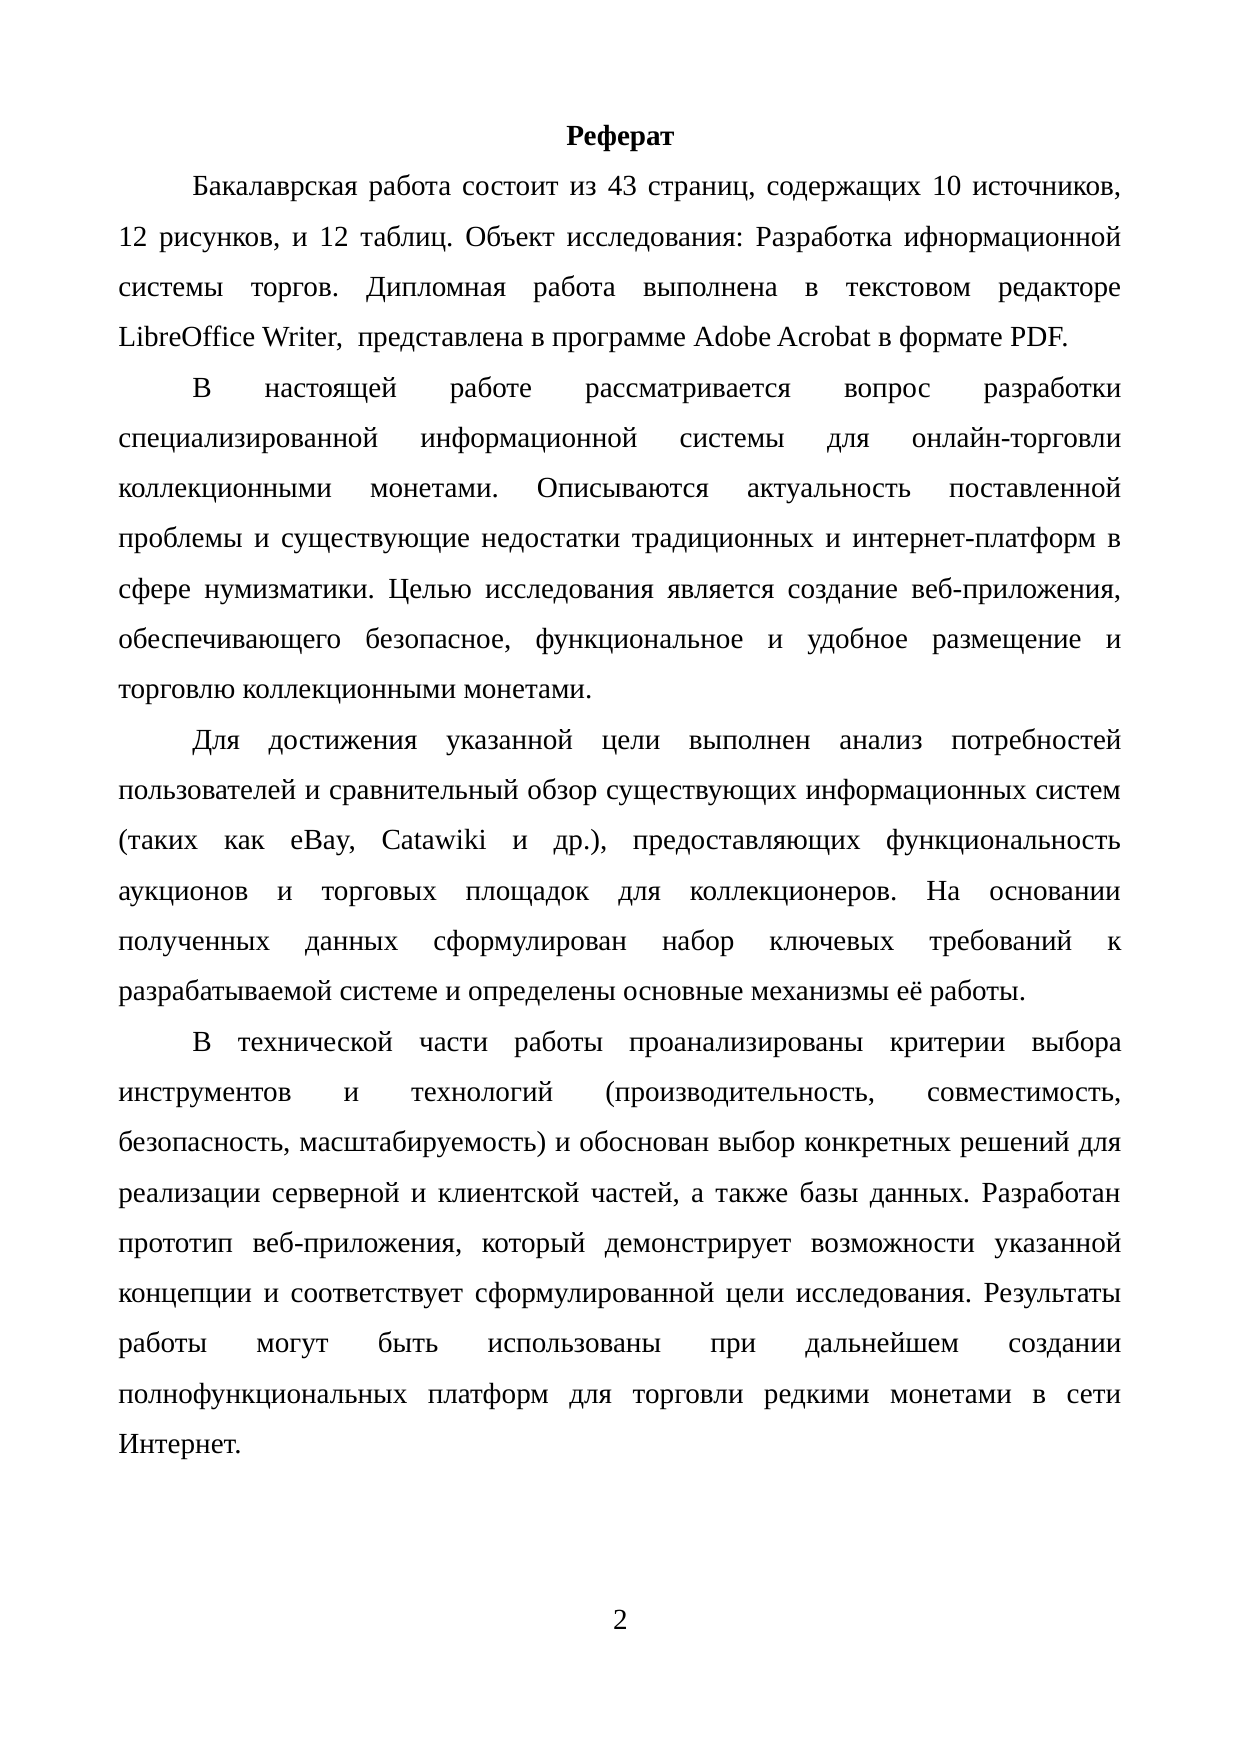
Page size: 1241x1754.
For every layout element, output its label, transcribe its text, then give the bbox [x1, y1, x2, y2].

subtitle Реферат [118, 118, 1122, 152]
text Бакалаврская работа состоит из 43 страниц, содержащих 10 источников, 12 рисунков, и 12 таблиц. Объект исследования: Разработка ифнормационной системы торгов. Дипломная работа выполнена в текстовом редакторе LibreOffice Writer, представлена в программе Adobe Acrobat в формате PDF. [118, 168, 1122, 353]
text В технической части работы проанализированы критерии выбора инструментов и технологий (производительность, совместимость, безопасность, масштабируемость) и обоснован выбор конкретных решений для реализации серверной и клиентской частей, а также базы данных. Разработан прототип веб-приложения, который демонстрирует возможности указанной концепции и соответствует сформулированной цели исследования. Результаты работы могут быть использованы при дальнейшем создании полнофункциональных платформ для торговли редкими монетами в сети Интернет. [118, 1024, 1122, 1510]
text В настоящей работе рассматривается вопрос разработки специализированной информационной системы для онлайн-торговли коллекционными монетами. Описываются актуальность поставленной проблемы и существующие недостатки традиционных и интернет-платформ в сфере нумизматики. Целью исследования является создание веб-приложения, обеспечивающего безопасное, функциональное и удобное размещение и торговлю коллекционными монетами. [118, 370, 1122, 705]
text Для достижения указанной цели выполнен анализ потребностей пользователей и сравнительный обзор существующих информационных систем (таких как eBay, Catawiki и др.), предоставляющих функциональность аукционов и торговых площадок для коллекционеров. На основании полученных данных сформулирован набор ключевых требований к разрабатываемой системе и определены основные механизмы её работы. [118, 722, 1122, 1007]
